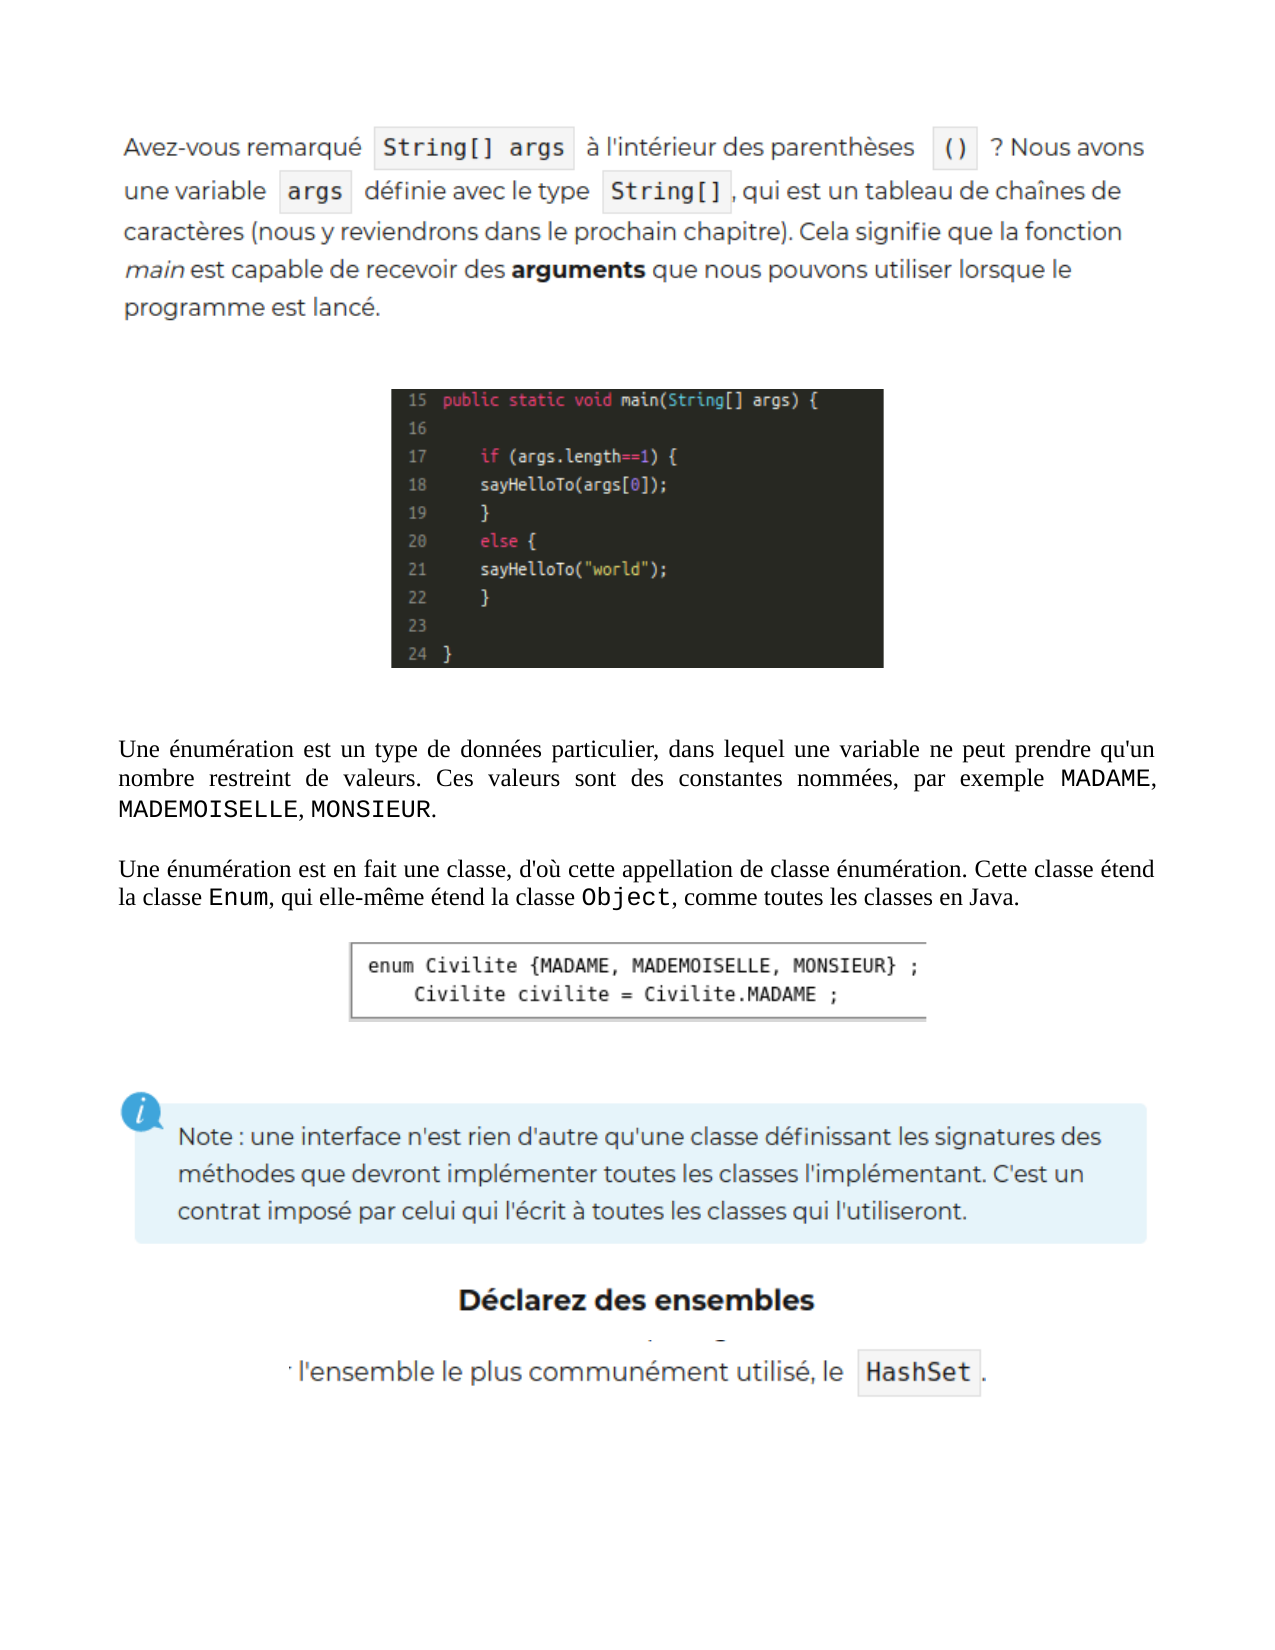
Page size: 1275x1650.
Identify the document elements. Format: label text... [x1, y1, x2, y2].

picture [452, 1282, 823, 1317]
picture [118, 1085, 1157, 1254]
text Une énumération est un type de données particulier, dans lequel une variable ne peut prendre qu'un nombre restreint de valeurs. Ces valeurs sont des constantes nommées, par exemple MADAME, MADEMOISELLE, MONSIEUR. [118, 734, 1157, 825]
text Une énumération est en fait une classe, d'où cette appellation de classe énumération. Cette classe étend la classe Enum, qui elle-même étend la classe Object, comme toutes les classes en Java. [118, 854, 1157, 913]
picture [118, 118, 1157, 332]
picture [348, 942, 927, 1022]
picture [391, 389, 884, 668]
picture [289, 1340, 986, 1405]
